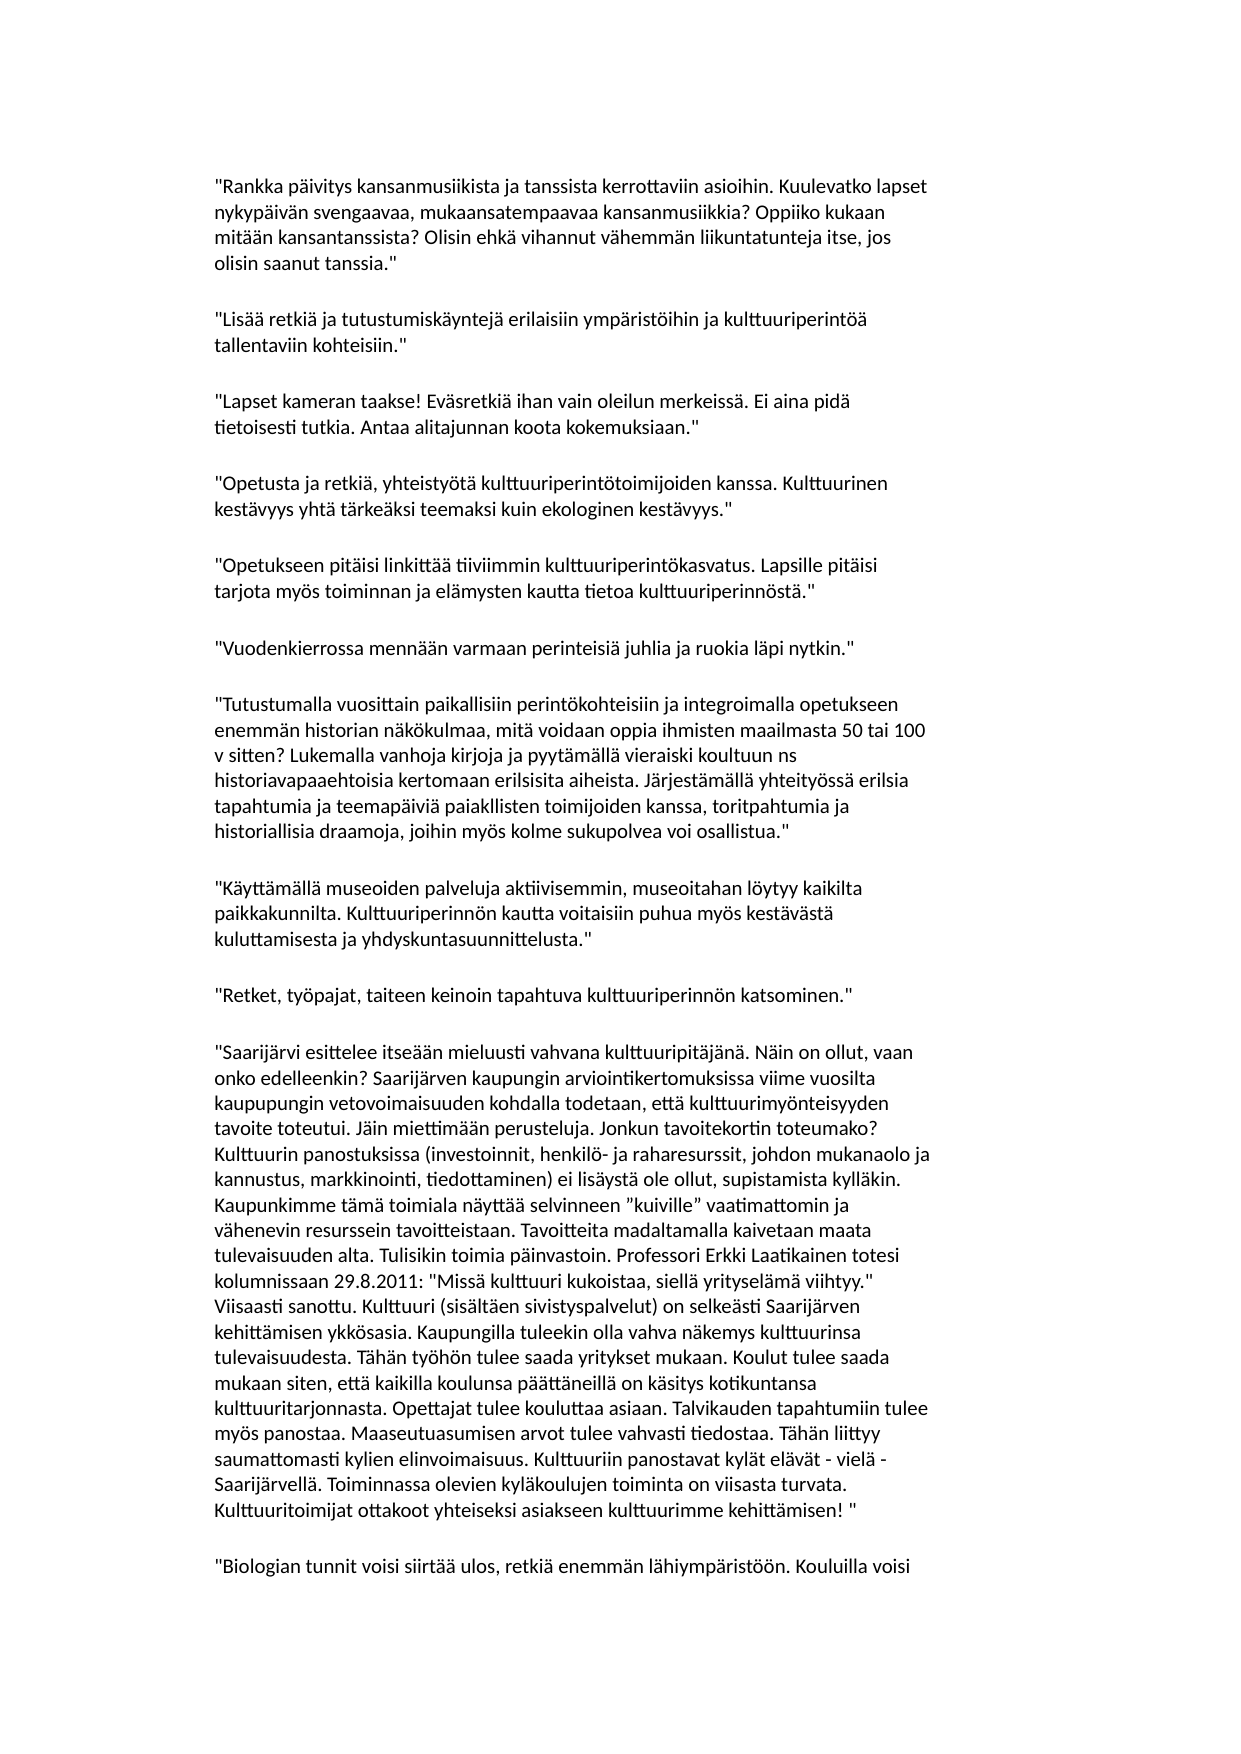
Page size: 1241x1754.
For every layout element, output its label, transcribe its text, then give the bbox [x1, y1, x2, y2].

table_cell "Tutustumalla vuosittain paikallisiin perintökohteisiin ja integroimalla opetukseen enemmän historian näkökulmaa, mitä voidaan oppia ihmisten maailmasta 50 tai 100 v sitten? Lukemalla vanhoja kirjoja ja pyytämällä vieraiski koultuun ns historiavapaaehtoisia kertomaan erilsisita aiheista. Järjestämällä yhteityössä erilsia tapahtumia ja teemapäiviä paiakllisten toimijoiden kanssa, toritpahtumia ja historiallisia draamoja, joihin myös kolme sukupolvea voi osallistua." [214, 668, 952, 852]
table_cell "Opetukseen pitäisi linkittää tiiviimmin kulttuuriperintökasvatus. Lapsille pitäisi tarjota myös toiminnan ja elämysten kautta tietoa kulttuuriperinnöstä." [214, 529, 952, 611]
table_cell "Käyttämällä museoiden palveluja aktiivisemmin, museoitahan löytyy kaikilta paikkakunnilta. Kulttuuriperinnön kautta voitaisiin puhua myös kestävästä kuluttamisesta ja yhdyskuntasuunnittelusta." [214, 852, 952, 959]
table_cell "Vuodenkierrossa mennään varmaan perinteisiä juhlia ja ruokia läpi nytkin." [214, 611, 952, 668]
table_cell "Saarijärvi esittelee itseään mieluusti vahvana kulttuuripitäjänä. Näin on ollut, vaan onko edelleenkin? Saarijärven kaupungin arviointikertomuksissa viime vuosilta kaupupungin vetovoimaisuuden kohdalla todetaan, että kulttuurimyönteisyyden tavoite toteutui. Jäin miettimään perusteluja. Jonkun tavoitekortin toteumako? Kulttuurin panostuksissa (investoinnit, henkilö- ja raharesurssit, johdon mukanaolo ja kannustus, markkinointi, tiedottaminen) ei lisäystä ole ollut, supistamista kylläkin. Kaupunkimme tämä toimiala näyttää selvinneen ”kuiville” vaatimattomin ja vähenevin resurssein tavoitteistaan. Tavoitteita madaltamalla kaivetaan maata tulevaisuuden alta. Tulisikin toimia päinvastoin. Professori Erkki Laatikainen totesi kolumnissaan 29.8.2011: "Missä kulttuuri kukoistaa, siellä yrityselämä viihtyy." Viisaasti sanottu. Kulttuuri (sisältäen sivistyspalvelut) on selkeästi Saarijärven kehittämisen ykkösasia. Kaupungilla tuleekin olla vahva näkemys kulttuurinsa tulevaisuudesta. Tähän työhön tulee saada yritykset mukaan. Koulut tulee saada mukaan siten, että kaikilla koulunsa päättäneillä on käsitys kotikuntansa kulttuuritarjonnasta. Opettajat tulee kouluttaa asiaan. Talvikauden tapahtumiin tulee myös panostaa. Maaseutuasumisen arvot tulee vahvasti tiedostaa. Tähän liittyy saumattomasti kylien elinvoimaisuus. Kulttuuriin panostavat kylät elävät - vielä - Saarijärvellä. Toiminnassa olevien kyläkoulujen toiminta on viisasta turvata. Kulttuuritoimijat ottakoot yhteiseksi asiakseen kulttuurimme kehittämisen! " [214, 1016, 952, 1530]
table_cell "Opetusta ja retkiä, yhteistyötä kulttuuriperintötoimijoiden kanssa. Kulttuurinen kestävyys yhtä tärkeäksi teemaksi kuin ekologinen kestävyys." [214, 447, 952, 529]
table_cell "Lapset kameran taakse! Eväsretkiä ihan vain oleilun merkeissä. Ei aina pidä tietoisesti tutkia. Antaa alitajunnan koota kokemuksiaan." [214, 365, 952, 447]
table_cell "Biologian tunnit voisi siirtää ulos, retkiä enemmän lähiympäristöön. Kouluilla voisi [214, 1530, 952, 1587]
table_cell "Rankka päivitys kansanmusiikista ja tanssista kerrottaviin asioihin. Kuulevatko lapset nykypäivän svengaavaa, mukaansatempaavaa kansanmusiikkia? Oppiiko kukaan mitään kansantanssista? Olisin ehkä vihannut vähemmän liikuntatunteja itse, jos olisin saanut tanssia." [214, 150, 952, 283]
table_cell "Retket, työpajat, taiteen keinoin tapahtuva kulttuuriperinnön katsominen." [214, 959, 952, 1016]
table_cell "Lisää retkiä ja tutustumiskäyntejä erilaisiin ympäristöihin ja kulttuuriperintöä tallentaviin kohteisiin." [214, 283, 952, 365]
